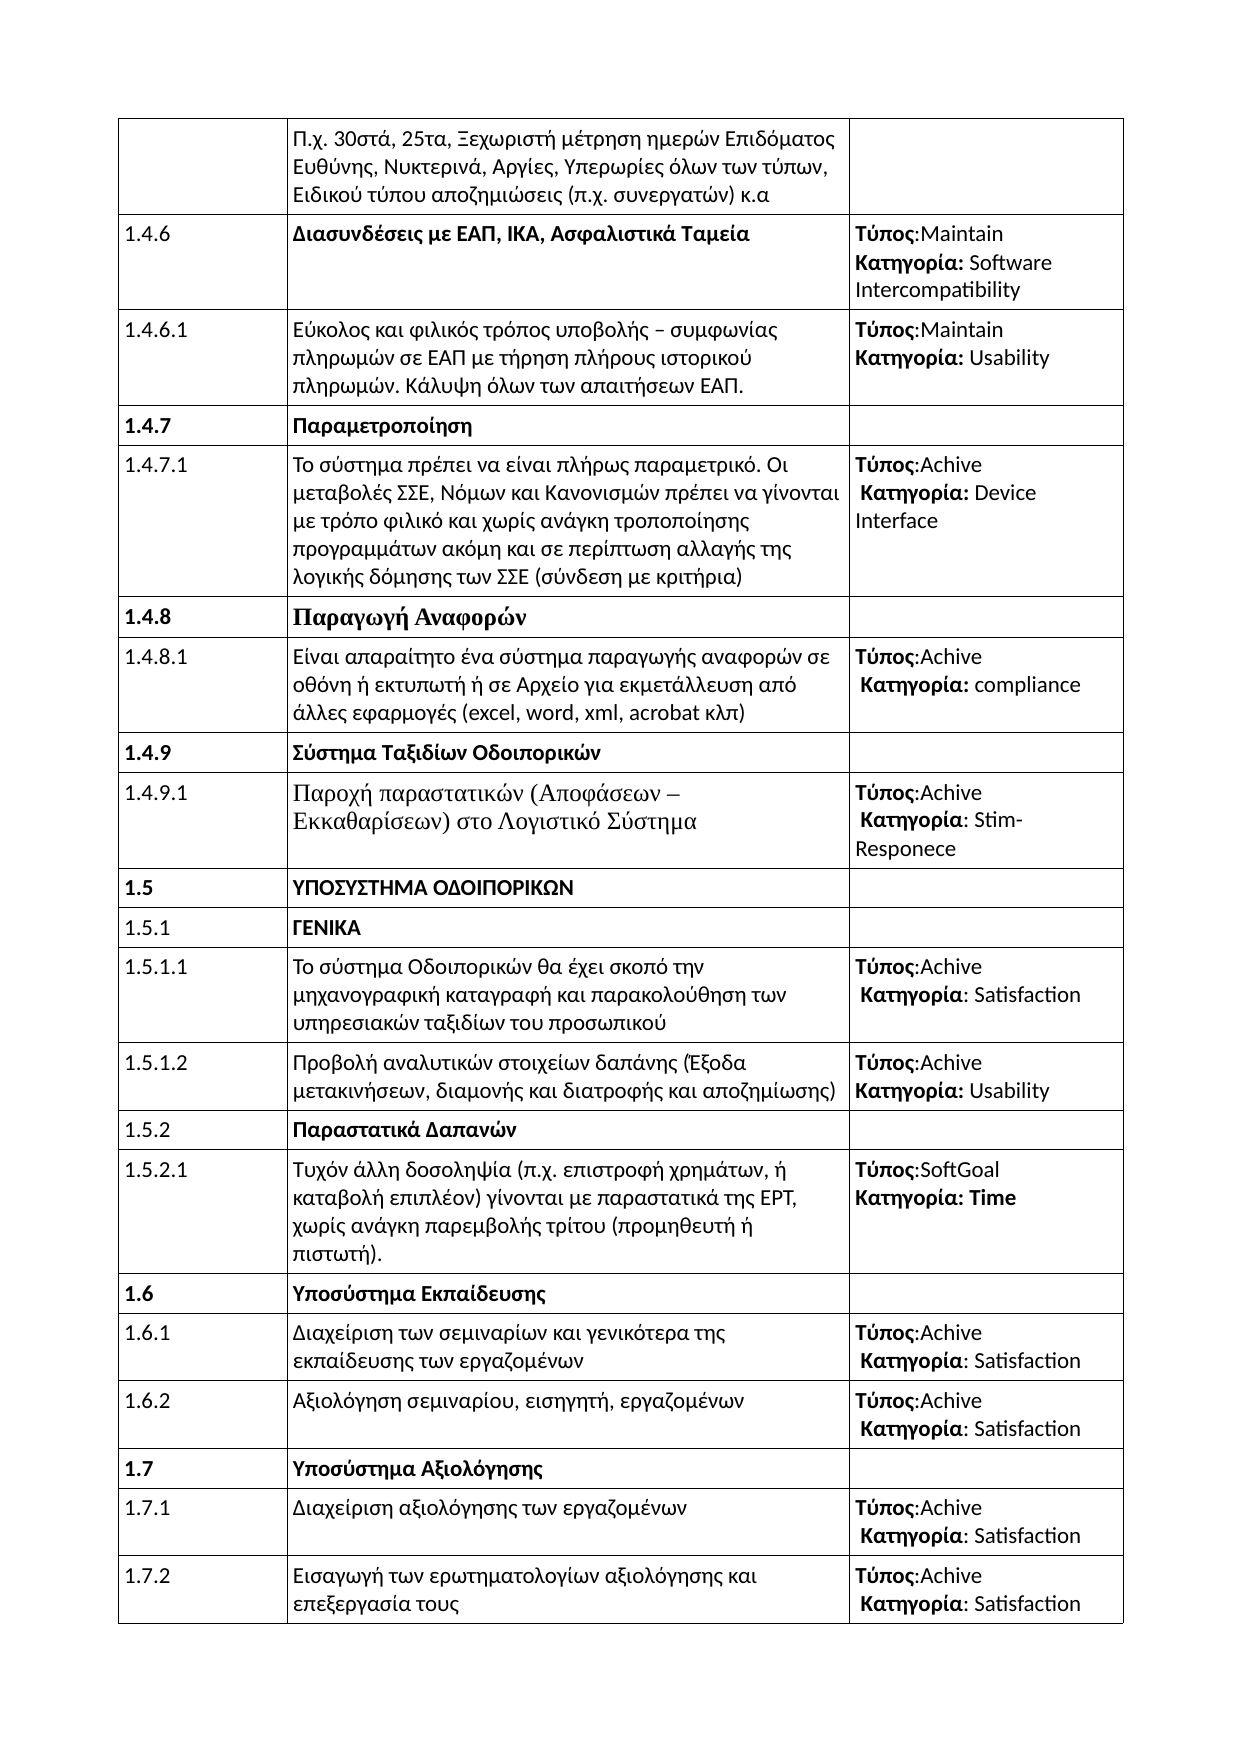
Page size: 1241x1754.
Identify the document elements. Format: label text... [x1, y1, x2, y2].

table_cell Προβολή αναλυτικών στοιχείων δαπάνης (Έξοδα μετακινήσεων, διαμονής και διατροφής και αποζημίωσης) [288, 1043, 849, 1110]
table_cell Διασυνδέσεις με ΕΑΠ, ΙΚΑ, Ασφαλιστικά Ταμεία [288, 215, 849, 309]
table_cell ΓΕΝΙΚΑ [288, 908, 849, 947]
table_cell 1.4.9 [119, 733, 287, 772]
table_cell 1.7.1 [119, 1489, 287, 1555]
table_cell 1.7.2 [119, 1556, 287, 1623]
table_cell 1.4.7.1 [119, 446, 287, 596]
table_cell Εύκολος και φιλικός τρόπος υποβολής – συμφωνίας πληρωμών σε ΕΑΠ με τήρηση πλήρους ιστορικού πληρωμών. Κάλυψη όλων των απαιτήσεων ΕΑΠ. [288, 310, 849, 405]
table_cell Αξιολόγηση σεμιναρίου, εισηγητή, εργαζομένων [288, 1381, 849, 1448]
table_cell [850, 406, 1123, 444]
table_cell 1.6.2 [119, 1381, 287, 1448]
table_cell Είναι απαραίτητο ένα σύστημα παραγωγής αναφορών σε οθόνη ή εκτυπωτή ή σε Αρχείο για εκμετάλλευση από άλλες εφαρμογές (excel, word, xml, acrobat κλπ) [288, 638, 849, 732]
table_cell Παραστατικά Δαπανών [288, 1111, 849, 1149]
table_cell Τύπος:Achive Κατηγορία: Usability [850, 1043, 1123, 1110]
table_cell Τυχόν άλλη δοσοληψία (π.χ. επιστροφή χρημάτων, ή καταβολή επιπλέον) γίνονται με παραστατικά της ΕΡΤ, χωρίς ανάγκη παρεμβολής τρίτου (προμηθευτή ή πιστωτή). [288, 1150, 849, 1273]
table_cell [850, 597, 1123, 637]
table_cell Διαχείριση των σεμιναρίων και γενικότερα της εκπαίδευσης των εργαζομένων [288, 1314, 849, 1380]
table_cell [850, 1274, 1123, 1313]
table_cell Υποσύστημα Εκπαίδευσης [288, 1274, 849, 1313]
table_cell [850, 119, 1123, 214]
table_cell 1.4.9.1 [119, 773, 287, 867]
table_cell [850, 1449, 1123, 1487]
table_cell 1.4.7 [119, 406, 287, 444]
table_cell Τύπος:SoftGoal Κατηγορία: Time [850, 1150, 1123, 1273]
table_cell Παραμετροποίηση [288, 406, 849, 444]
table_cell Τύπος:Achive Κατηγορία: compliance [850, 638, 1123, 732]
table_cell 1.5.2.1 [119, 1150, 287, 1273]
table_cell 1.7 [119, 1449, 287, 1487]
table_cell Τύπος:Achive Κατηγορία: Satisfaction [850, 1381, 1123, 1448]
table_cell 1.4.6 [119, 215, 287, 309]
table_cell [850, 1111, 1123, 1149]
table_cell 1.4.6.1 [119, 310, 287, 405]
table_cell [850, 733, 1123, 772]
table_cell [119, 119, 287, 214]
table_cell [850, 869, 1123, 907]
table_cell Το σύστημα Οδοιπορικών θα έχει σκοπό την μηχανογραφική καταγραφή και παρακολούθηση των υπηρεσιακών ταξιδίων του προσωπικού [288, 948, 849, 1042]
table_cell Τύπος:Achive Κατηγορία: Satisfaction [850, 1489, 1123, 1555]
table_cell 1.4.8 [119, 597, 287, 637]
table_cell Τύπος:Achive Κατηγορία: Satisfaction [850, 948, 1123, 1042]
table_cell Σύστημα Ταξιδίων Οδοιπορικών [288, 733, 849, 772]
table_cell Παροχή παραστατικών (Αποφάσεων – Εκκαθαρίσεων) στο Λογιστικό Σύστημα [288, 773, 849, 867]
table_cell Το σύστημα πρέπει να είναι πλήρως παραμετρικό. Οι μεταβολές ΣΣΕ, Νόμων και Κανονισμών πρέπει να γίνονται με τρόπο φιλικό και χωρίς ανάγκη τροποποίησης προγραμμάτων ακόμη και σε περίπτωση αλλαγής της λογικής δόμησης των ΣΣΕ (σύνδεση με κριτήρια) [288, 446, 849, 596]
table_cell Υποσύστημα Αξιολόγησης [288, 1449, 849, 1487]
table_cell Τύπος:Achive Κατηγορία: Satisfaction [850, 1556, 1123, 1623]
table_cell 1.6 [119, 1274, 287, 1313]
table_cell 1.5 [119, 869, 287, 907]
table_cell 1.5.1 [119, 908, 287, 947]
table_cell [850, 908, 1123, 947]
table_cell 1.4.8.1 [119, 638, 287, 732]
table_cell Τύπος:Maintain Κατηγορία: Usability [850, 310, 1123, 405]
table_cell Διαχείριση αξιολόγησης των εργαζομένων [288, 1489, 849, 1555]
table_cell ΥΠΟΣΥΣΤΗΜΑ ΟΔΟΙΠΟΡΙΚΩΝ [288, 869, 849, 907]
table_cell 1.5.1.1 [119, 948, 287, 1042]
table_cell Εισαγωγή των ερωτηματολογίων αξιολόγησης και επεξεργασία τους [288, 1556, 849, 1623]
table_cell 1.6.1 [119, 1314, 287, 1380]
table_cell 1.5.2 [119, 1111, 287, 1149]
table_cell Τύπος:Achive Κατηγορία: Stim-Responece [850, 773, 1123, 867]
table_cell Τύπος:Achive Κατηγορία: Device Interface [850, 446, 1123, 596]
table_cell Παραγωγή Αναφορών [288, 597, 849, 637]
table_cell Τύπος:Maintain Κατηγορία: Software Intercompatibility [850, 215, 1123, 309]
table_cell Τύπος:Achive Κατηγορία: Satisfaction [850, 1314, 1123, 1380]
table_cell Π.χ. 30στά, 25τα, Ξεχωριστή μέτρηση ημερών Επιδόματος Ευθύνης, Νυκτερινά, Αργίες, Υπερωρίες όλων των τύπων, Ειδικού τύπου αποζημιώσεις (π.χ. συνεργατών) κ.α [288, 119, 849, 214]
table_cell 1.5.1.2 [119, 1043, 287, 1110]
